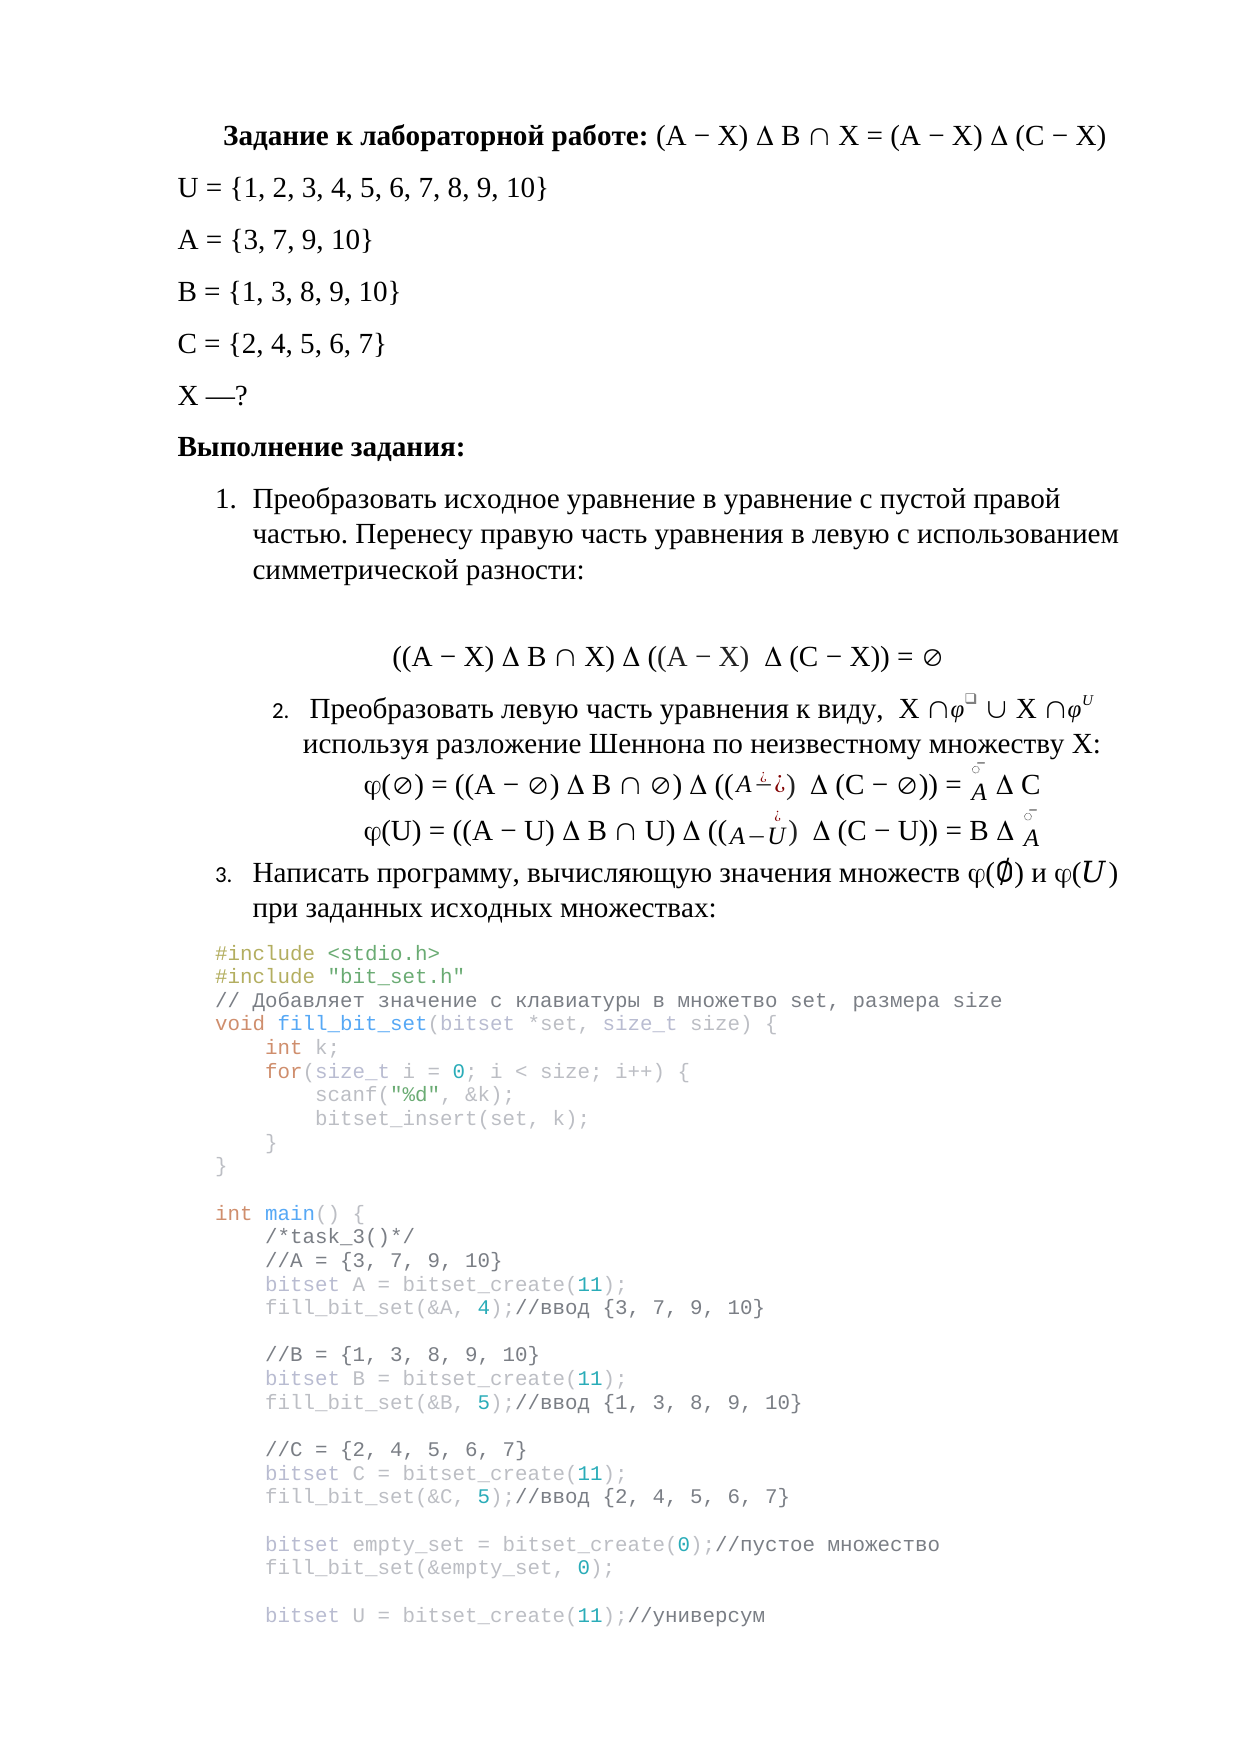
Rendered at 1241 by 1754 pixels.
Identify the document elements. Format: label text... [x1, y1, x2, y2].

text U = {1, 2, 3, 4, 5, 6, 7, 8, 9, 10} [177, 170, 1152, 204]
text ((A − X) D B Ç X) D ((A − X) D (C − X)) = Æ [177, 639, 1152, 672]
text B = {1, 3, 8, 9, 10} [177, 274, 1152, 307]
list Преобразовать исходное уравнение в уравнение с пустой правой частью. Перенесу правую часть уравнения в левую с использованием симметрической разности: [215, 481, 1152, 585]
text A = {3, 7, 9, 10} [177, 222, 1152, 256]
text X —? [177, 378, 1152, 411]
list Написать программу, вычисляющую значения множеств j(∅) и j(𝑈) при заданных исходных множествах: [215, 854, 1152, 924]
text Задание к лабораторной работе: (A − X) D B Ç X = (A − X) D (C − X) [177, 118, 1152, 152]
list j(Æ) = ((A − Æ) D B Ç Æ) D (() D (C − Æ)) = D C [252, 761, 1152, 806]
list Преобразовать левую часть уравнения к виду, X Ç È X Ç используя разложение Шеннона по неизвестному множеству X: [215, 691, 1152, 760]
text Выполнение задания: [177, 429, 1152, 463]
text #include <stdio.h> #include "bit_set.h" // Добавляет значение с клавиатуры в множетво set, размера size void fill_bit_set(bitset *set, size_t size) { int k; for(size_t i = 0; i < size; i++) { scanf("%d", &k); bitset_insert(set, k); } } int main() { /*task_3()*/ //A = {3, 7, 9, 10} bitset A = bitset_create(11); fill_bit_set(&A, 4);//ввод {3, 7, 9, 10} //B = {1, 3, 8, 9, 10} bitset B = bitset_create(11); fill_bit_set(&B, 5);//ввод {1, 3, 8, 9, 10} //C = {2, 4, 5, 6, 7} bitset C = bitset_create(11); fill_bit_set(&C, 5);//ввод {2, 4, 5, 6, 7} bitset empty_set = bitset_create(0);//пустое множество fill_bit_set(&empty_set, 0); bitset U = bitset_create(11);//универсум [215, 942, 1152, 1628]
text C = {2, 4, 5, 6, 7} [177, 326, 1152, 359]
list j(U) = ((A − U) D B Ç U) D (() D (C − U)) = B D [252, 807, 1152, 852]
